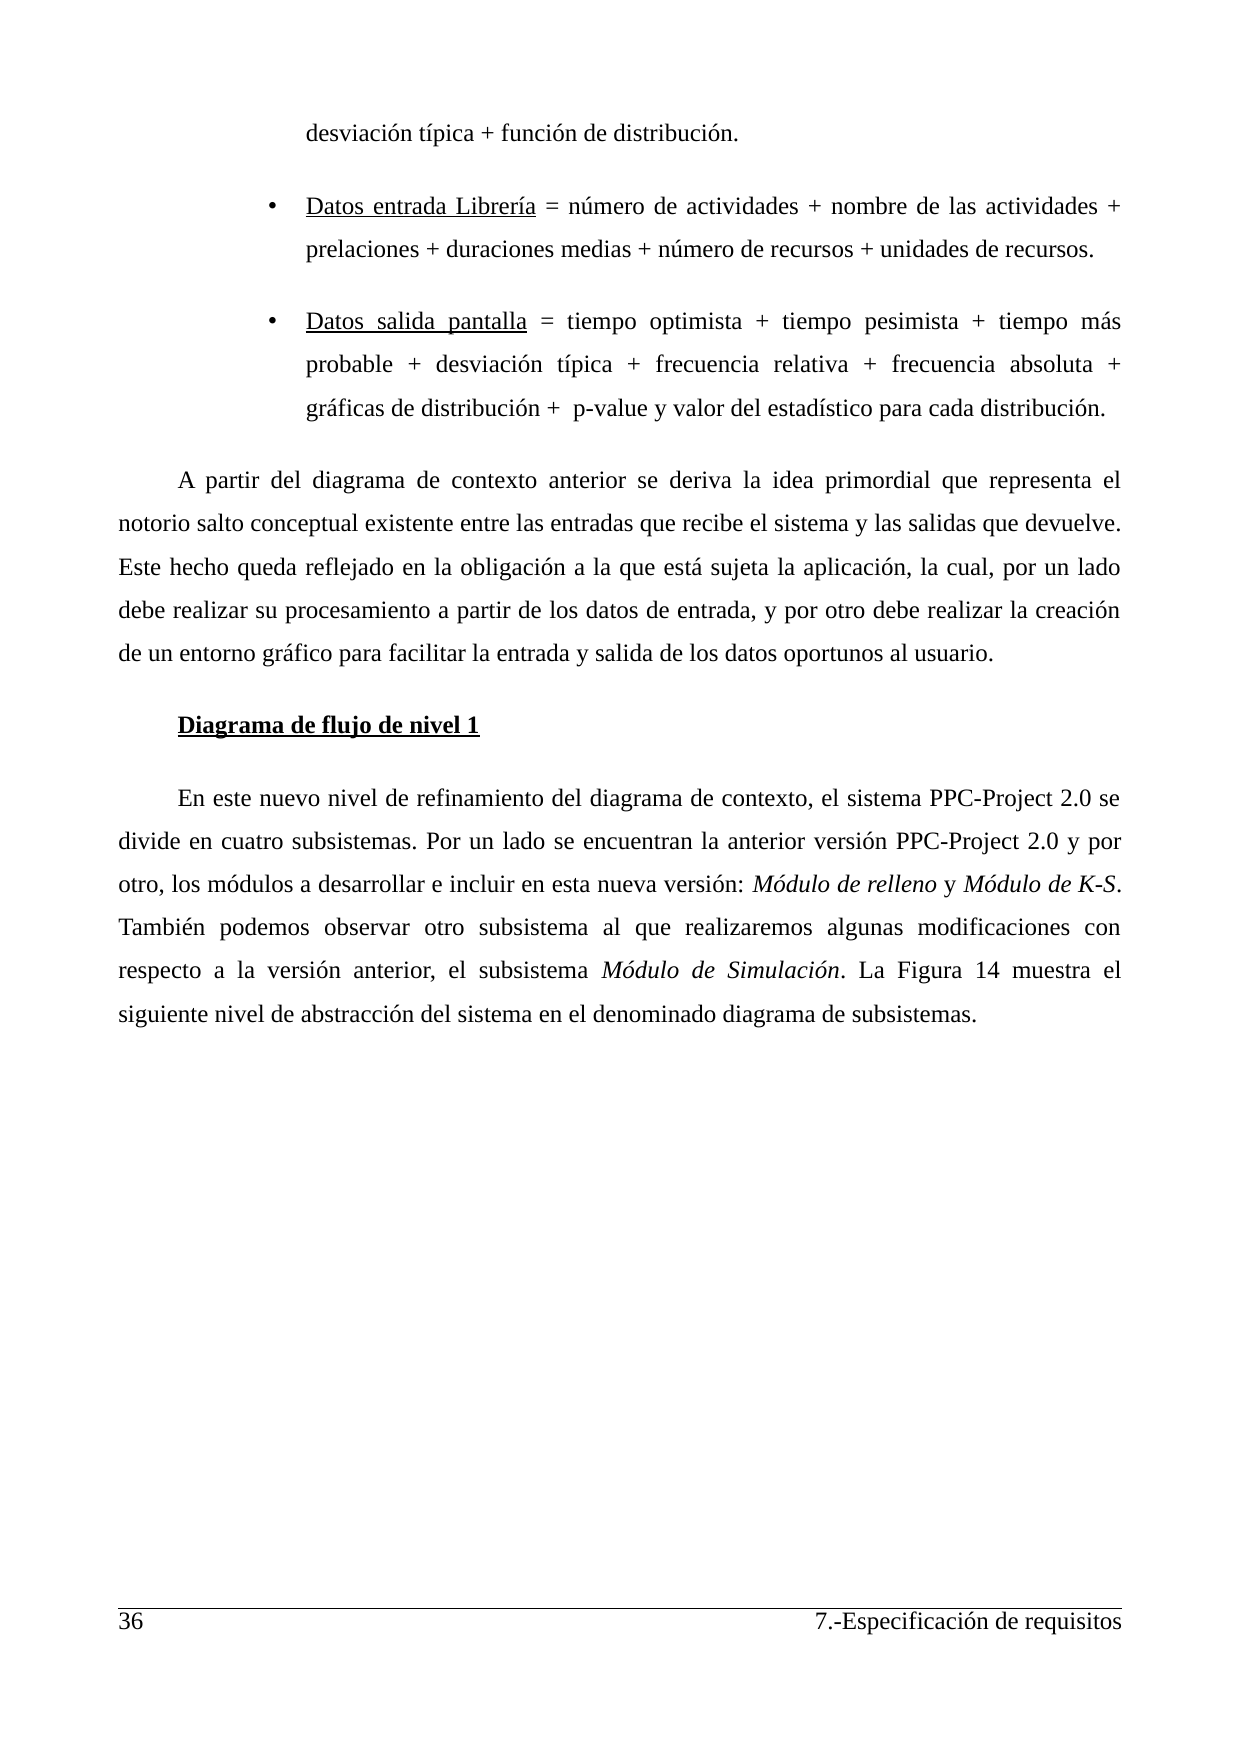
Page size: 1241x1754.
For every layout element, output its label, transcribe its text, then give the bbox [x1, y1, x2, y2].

text Diagrama de flujo de nivel 1 [118, 710, 1122, 739]
list Datos salida pantalla = tiempo optimista + tiempo pesimista + tiempo más probable + desviación típica + frecuencia relativa + frecuencia absoluta + gráficas de distribución + p-value y valor del estadístico para cada distribución. [268, 306, 1122, 421]
list Datos entrada Librería = número de actividades + nombre de las actividades + prelaciones + duraciones medias + número de recursos + unidades de recursos. [268, 191, 1122, 263]
list desviación típica + función de distribución. [268, 118, 1122, 147]
text A partir del diagrama de contexto anterior se deriva la idea primordial que representa el notorio salto conceptual existente entre las entradas que recibe el sistema y las salidas que devuelve. Este hecho queda reflejado en la obligación a la que está sujeta la aplicación, la cual, por un lado debe realizar su procesamiento a partir de los datos de entrada, y por otro debe realizar la creación de un entorno gráfico para facilitar la entrada y salida de los datos oportunos al usuario. [118, 465, 1122, 667]
text En este nuevo nivel de refinamiento del diagrama de contexto, el sistema PPC-Project 2.0 se divide en cuatro subsistemas. Por un lado se encuentran la anterior versión PPC-Project 2.0 y por otro, los módulos a desarrollar e incluir en esta nueva versión: Módulo de relleno y Módulo de K-S. También podemos observar otro subsistema al que realizaremos algunas modificaciones con respecto a la versión anterior, el subsistema Módulo de Simulación. La Figura 14 muestra el siguiente nivel de abstracción del sistema en el denominado diagrama de subsistemas. [118, 783, 1122, 1027]
